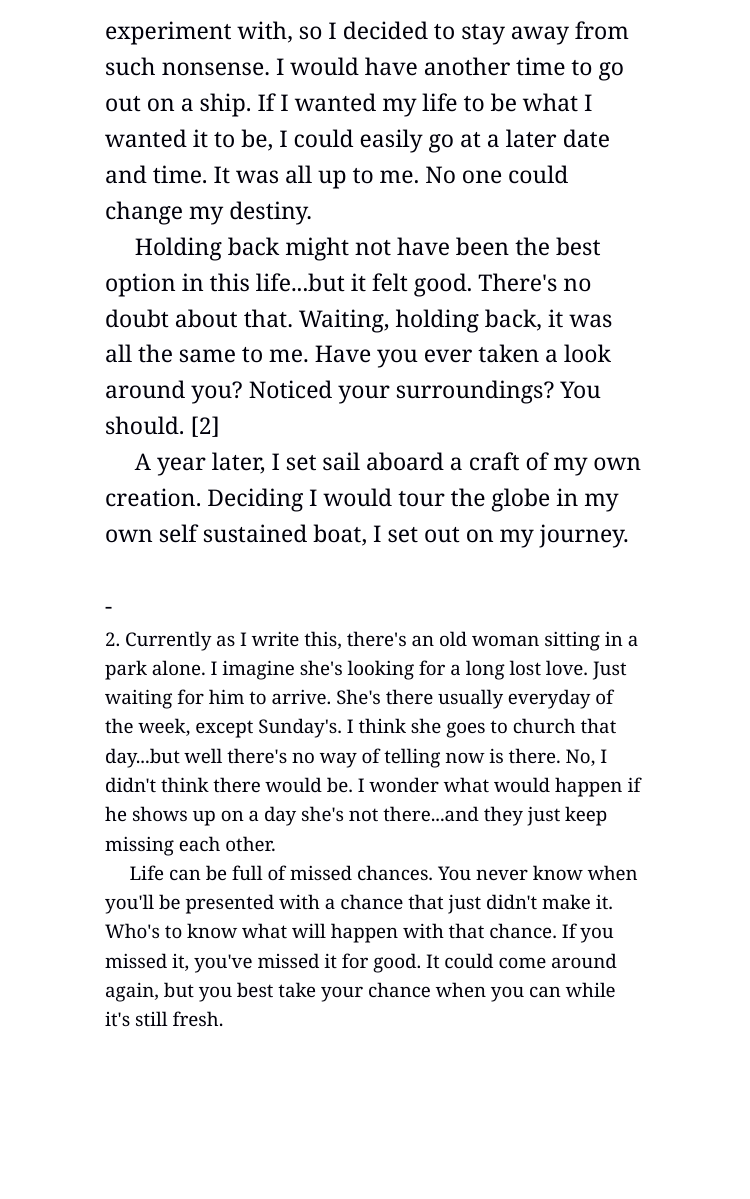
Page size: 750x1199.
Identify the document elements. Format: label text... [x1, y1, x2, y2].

text - [105, 590, 645, 621]
text experiment with, so I decided to stay away from such nonsense. I would have another time to go out on a ship. If I wanted my life to be what I wanted it to be, I could easily go at a later date and time. It was all up to me. No one could change my destiny. [105, 15, 645, 226]
text A year later, I set sail aboard a craft of my own creation. Deciding I would tour the globe in my own self sustained boat, I set out on my journey. [105, 446, 645, 549]
text 2. Currently as I write this, there's an old woman sitting in a park alone. I imagine she's looking for a long lost love. Just waiting for him to arrive. She's there usually everyday of the week, except Sunday's. I think she goes to church that day...but well there's no way of telling now is there. No, I didn't think there would be. I wonder what would happen if he shows up on a day she's not there...and they just keep missing each other. [105, 626, 645, 856]
text Life can be full of missed chances. You never know when you'll be presented with a chance that just didn't make it. Who's to know what will happen with that chance. If you missed it, you've missed it for good. It could come around again, but you best take your chance when you can while it's still fresh. [105, 860, 645, 1032]
text Holding back might not have been the best option in this life...but it felt good. There's no doubt about that. Waiting, holding back, it was all the same to me. Have you ever taken a look around you? Noticed your surroundings? You should. [2] [105, 231, 645, 442]
